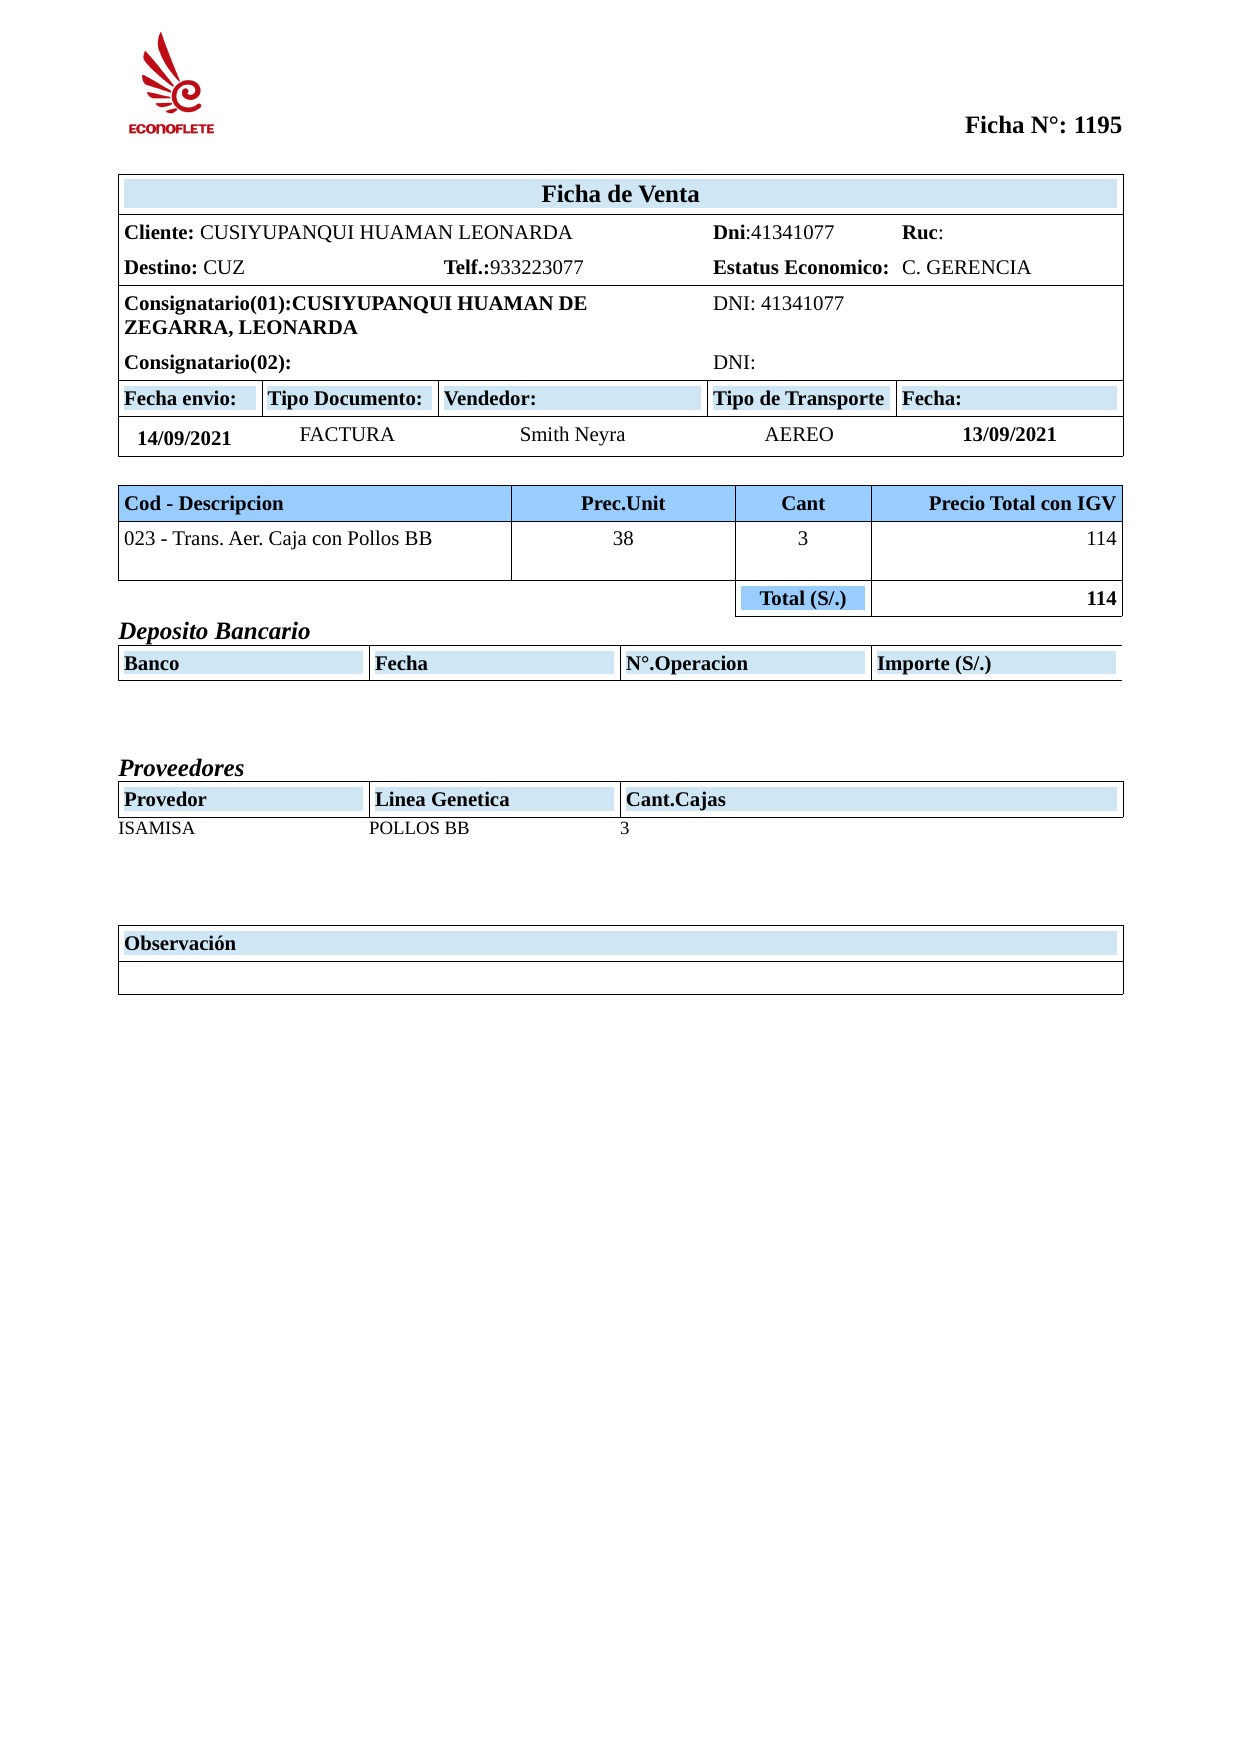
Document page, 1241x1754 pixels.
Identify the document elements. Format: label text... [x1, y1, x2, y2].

table_header Provedor [119, 782, 369, 817]
table_cell Smith Neyra [438, 417, 707, 456]
table_header Cant [736, 486, 871, 521]
table_header Cod - Descripcion [119, 486, 511, 521]
table_cell Ruc: [896, 215, 1123, 249]
table_cell [119, 962, 1123, 994]
table_cell [369, 705, 620, 728]
table_cell Cliente: CUSIYUPANQUI HUAMAN LEONARDA [119, 215, 707, 249]
table_header Cant.Cajas [621, 782, 1123, 817]
table_header N°.Operacion [621, 646, 871, 680]
table_header Ficha de Venta [119, 175, 1123, 214]
table_cell AEREO [707, 417, 896, 456]
table_cell 38 [512, 522, 735, 580]
table_cell 114 [872, 522, 1122, 580]
table_cell 13/09/2021 [896, 417, 1123, 456]
table_cell Telf.:933223077 [438, 249, 707, 285]
table_cell [620, 729, 871, 753]
table_cell [511, 581, 735, 616]
table_cell Tipo Documento: [263, 381, 438, 416]
table_cell [369, 860, 620, 882]
table_cell Fecha envio: [119, 381, 262, 416]
table_cell Fecha: [897, 381, 1123, 416]
table_cell Vendedor: [439, 381, 707, 416]
table_cell [620, 882, 1123, 903]
table_cell Tipo de Transporte [708, 381, 896, 416]
table_header Prec.Unit [512, 486, 735, 521]
table_cell FACTURA [262, 417, 438, 456]
table_cell [620, 839, 1123, 860]
table_cell DNI: 41341077 [707, 286, 1123, 344]
table_cell Destino: CUZ [119, 249, 438, 285]
table_cell [369, 882, 620, 903]
table_header Linea Genetica [370, 782, 620, 817]
table_cell ISAMISA [118, 818, 369, 839]
table_cell Dni:41341077 [707, 215, 896, 249]
table_cell [118, 860, 369, 882]
table_cell [118, 882, 369, 903]
table_cell [871, 681, 1122, 704]
table_cell Consignatario(01):CUSIYUPANQUI HUAMAN DE ZEGARRA, LEONARDA [119, 286, 707, 344]
table_cell [369, 729, 620, 753]
table_header Precio Total con IGV [872, 486, 1122, 521]
picture [118, 31, 225, 134]
table_cell Consignatario(02): [119, 345, 707, 380]
table_cell [369, 839, 620, 860]
table_header Observación [119, 926, 1123, 961]
table_cell [118, 729, 369, 753]
table_cell 3 [620, 818, 1123, 839]
table_cell 114 [872, 581, 1122, 616]
table_header Fecha [370, 646, 620, 680]
table_cell C. GERENCIA [896, 249, 1123, 285]
table_cell [118, 581, 511, 616]
table_cell [620, 705, 871, 728]
table_cell [369, 903, 620, 925]
table_cell [369, 681, 620, 704]
text Proveedores [118, 753, 1122, 781]
table_cell Total (S/.) [736, 581, 871, 616]
table_cell [118, 681, 369, 704]
table_cell [620, 681, 871, 704]
table_cell [871, 705, 1122, 728]
table_header Importe (S/.) [872, 646, 1122, 680]
table_cell 14/09/2021 [119, 417, 262, 456]
table_cell [620, 903, 1123, 925]
table_header Banco [119, 646, 369, 680]
table_cell POLLOS BB [369, 818, 620, 839]
table_cell [871, 729, 1122, 753]
table_cell [118, 839, 369, 860]
table_cell [118, 705, 369, 728]
table_cell [620, 860, 1123, 882]
table_cell DNI: [707, 345, 1123, 380]
text Deposito Bancario [118, 616, 1122, 645]
table_cell [118, 903, 369, 925]
table_cell Estatus Economico: [707, 249, 896, 285]
table_cell 3 [736, 522, 871, 580]
table_cell 023 - Trans. Aer. Caja con Pollos BB [119, 522, 511, 580]
